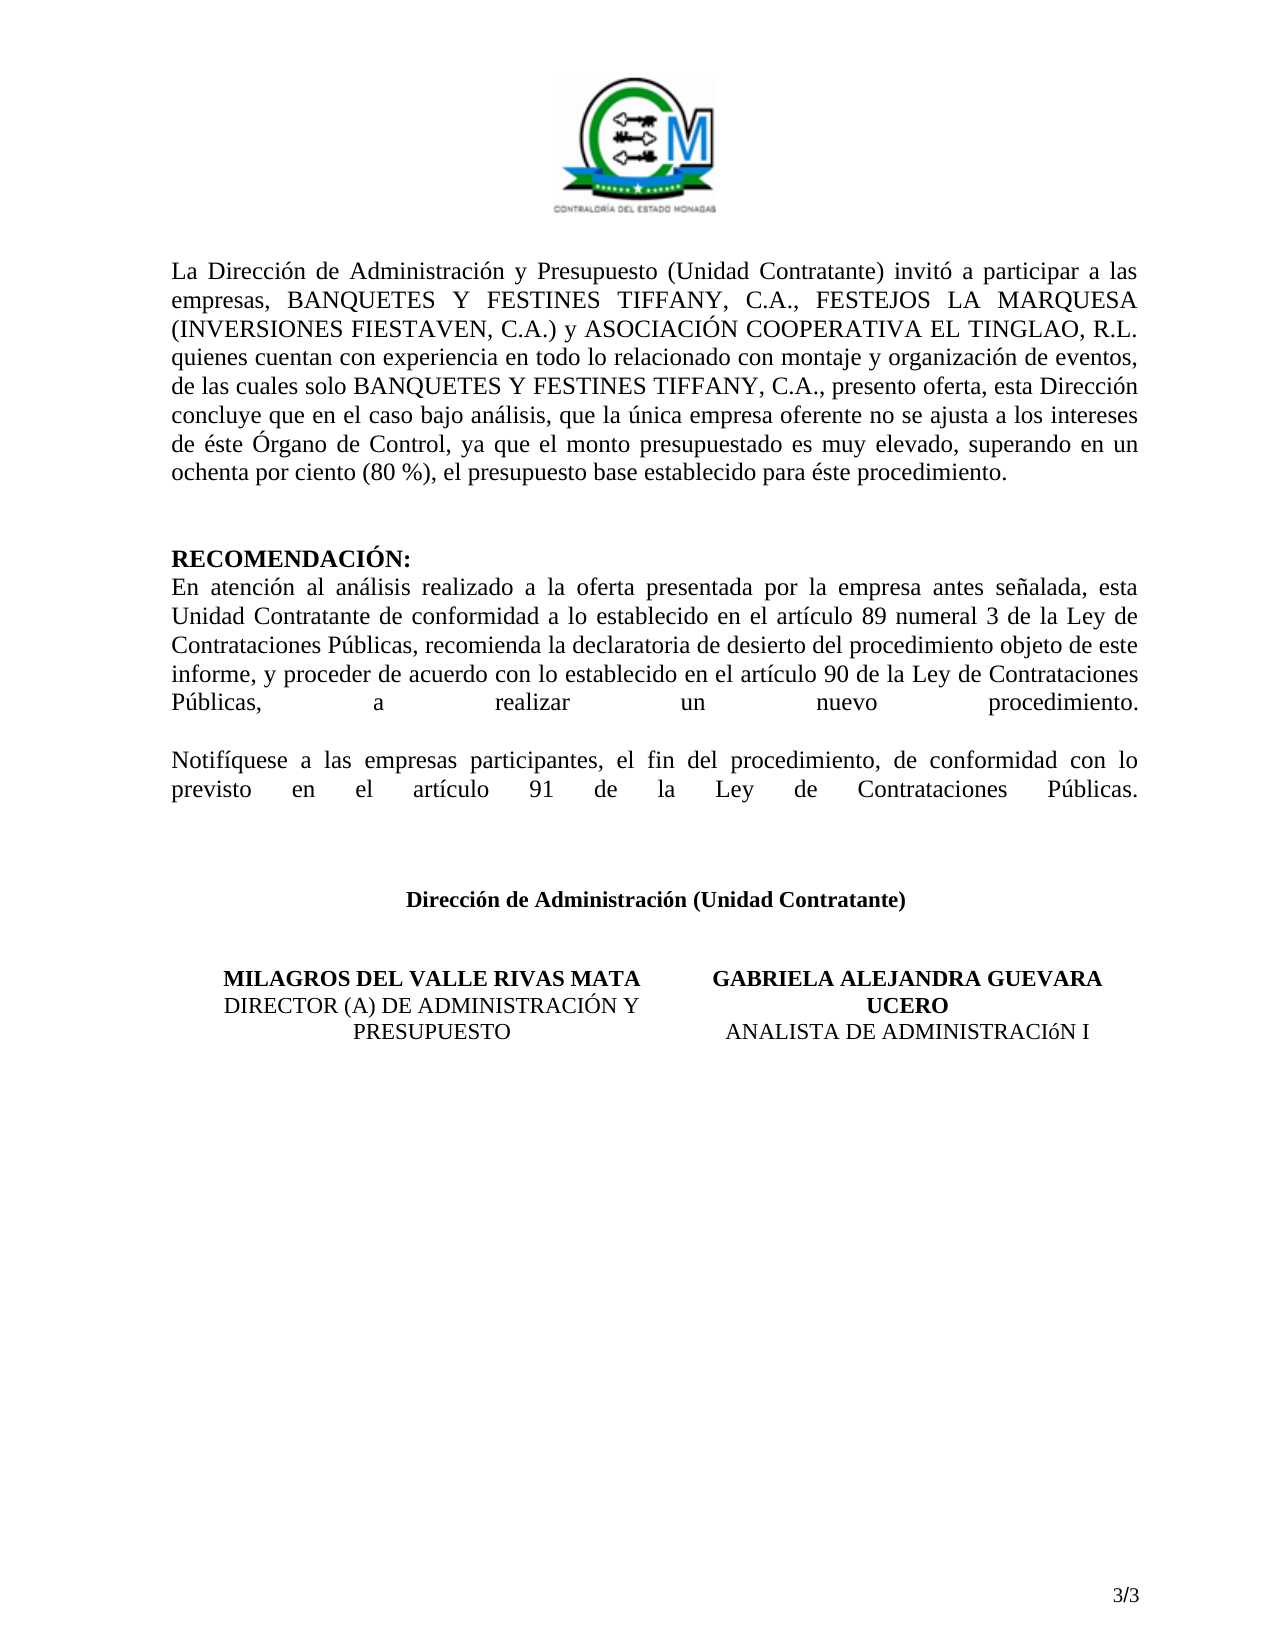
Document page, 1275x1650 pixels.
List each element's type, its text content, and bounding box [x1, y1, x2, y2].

table_cell GABRIELA ALEJANDRA GUEVARA UCERO ANALISTA DE ADMINISTRACIóN I [684, 913, 1132, 1071]
text En atención al análisis realizado a la oferta presentada por la empresa antes señalada, esta Unidad Contratante de conformidad a lo establecido en el artículo 89 numeral 3 de la Ley de Contrataciones Públicas, recomienda la declaratoria de desierto del procedimiento objeto de este informe, y proceder de acuerdo con lo establecido en el artículo 90 de la Ley de Contrataciones Públicas, a realizar un nuevo procedimiento. Notifíquese a las empresas participantes, el fin del procedimiento, de conformidad con lo previsto en el artículo 91 de la Ley de Contrataciones Públicas. [171, 572, 1139, 831]
text RECOMENDACIÓN: [171, 544, 1139, 572]
picture [551, 75, 719, 216]
text La Dirección de Administración y Presupuesto (Unidad Contratante) invitó a participar a las empresas, BANQUETES Y FESTINES TIFFANY, C.A., FESTEJOS LA MARQUESA (INVERSIONES FIESTAVEN, C.A.) y ASOCIACIÓN COOPERATIVA EL TINGLAO, R.L. quienes cuentan con experiencia en todo lo relacionado con montaje y organización de eventos, de las cuales solo BANQUETES Y FESTINES TIFFANY, C.A., presento oferta, esta Dirección concluye que en el caso bajo análisis, que la única empresa oferente no se ajusta a los intereses de éste Órgano de Control, ya que el monto presupuestado es muy elevado, superando en un ochenta por ciento (80 %), el presupuesto base establecido para éste procedimiento. [171, 256, 1139, 486]
table_header Dirección de Administración (Unidad Contratante) [180, 886, 1132, 913]
table_cell MILAGROS DEL VALLE RIVAS MATA DIRECTOR (A) DE ADMINISTRACIÓN Y PRESUPUESTO [180, 913, 683, 1071]
